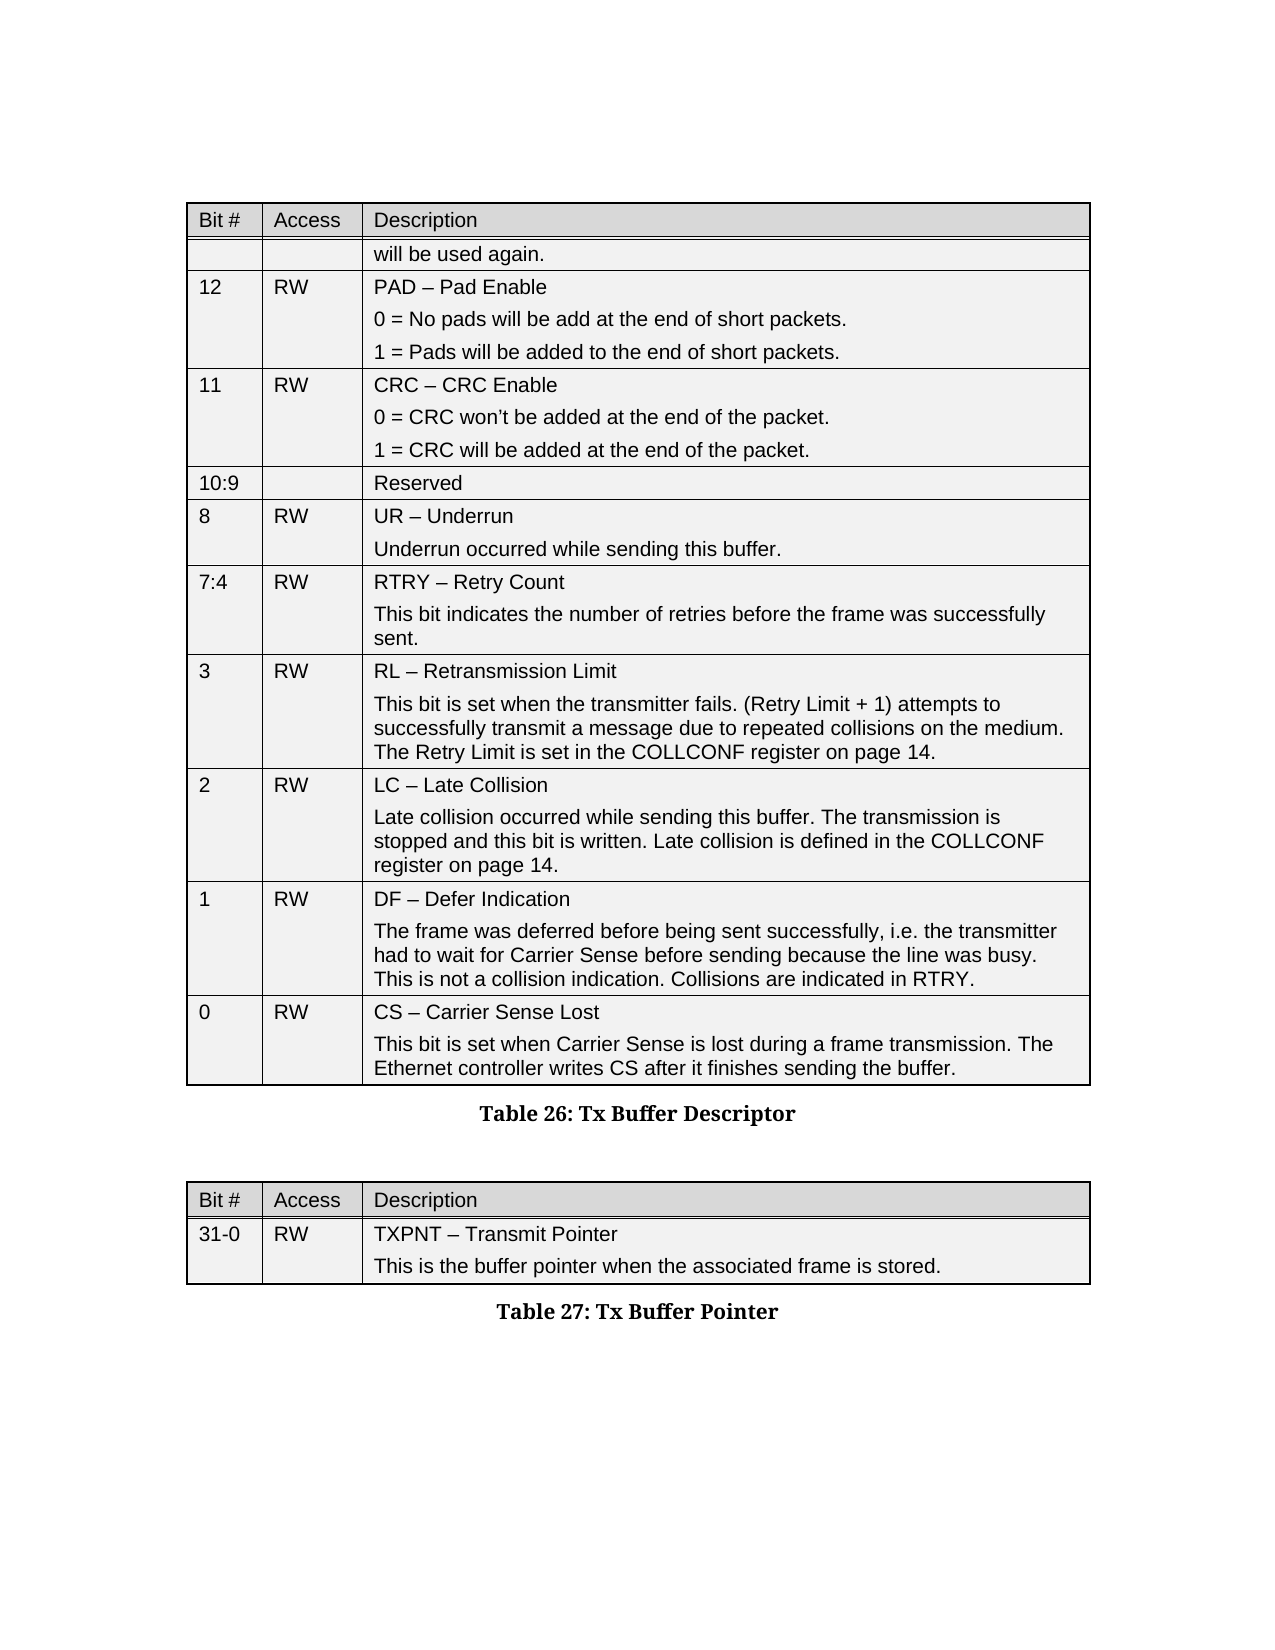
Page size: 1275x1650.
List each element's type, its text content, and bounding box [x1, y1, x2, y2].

table_cell 3 [188, 655, 262, 768]
table_header Access [263, 204, 362, 236]
table_cell LC – Late Collision Late collision occurred while sending this buffer. The transmission is stopped and this bit is written. Late collision is defined in the COLLCONF register on page 14. [363, 769, 1089, 881]
table_cell DF – Defer Indication The frame was deferred before being sent successfully, i.e. the transmitter had to wait for Carrier Sense before sending because the line was busy. This is not a collision indication. Collisions are indicated in RTRY. [363, 882, 1089, 995]
table_cell RW [263, 566, 362, 654]
table_header Access [263, 1183, 362, 1216]
table_cell RW [263, 271, 362, 368]
table_cell CS – Carrier Sense Lost This bit is set when Carrier Sense is lost during a frame transmission. The Ethernet controller writes CS after it finishes sending the buffer. [363, 996, 1089, 1084]
table_cell CRC – CRC Enable 0 = CRC won’t be added at the end of the packet. 1 = CRC will be added at the end of the packet. [363, 369, 1089, 466]
table_header Bit # [188, 204, 262, 236]
table_cell RW [263, 1219, 362, 1282]
table_cell Reserved [363, 467, 1089, 499]
table_cell [263, 467, 362, 499]
table_cell RW [263, 769, 362, 881]
table_cell PAD – Pad Enable 0 = No pads will be add at the end of short packets. 1 = Pads will be added to the end of short packets. [363, 271, 1089, 368]
table_cell RW [263, 882, 362, 995]
table_cell RTRY – Retry Count This bit indicates the number of retries before the frame was successfully sent. [363, 566, 1089, 654]
table_cell 2 [188, 769, 262, 881]
table_cell 31-0 [188, 1219, 262, 1282]
text Table 27: Tx Buffer Pointer [187, 1297, 1088, 1325]
table_cell RW [263, 369, 362, 466]
table_cell 7:4 [188, 566, 262, 654]
table_cell RL – Retransmission Limit This bit is set when the transmitter fails. (Retry Limit + 1) attempts to successfully transmit a message due to repeated collisions on the medium. The Retry Limit is set in the COLLCONF register on page 14. [363, 655, 1089, 768]
text Table 26: Tx Buffer Descriptor [187, 1099, 1088, 1127]
table_cell UR – Underrun Underrun occurred while sending this buffer. [363, 500, 1089, 564]
table_cell 1 [188, 882, 262, 995]
table_cell TXPNT – Transmit Pointer This is the buffer pointer when the associated frame is stored. [363, 1219, 1089, 1282]
table_cell RW [263, 655, 362, 768]
table_cell 10:9 [188, 467, 262, 499]
table_cell 12 [188, 271, 262, 368]
table_header Description [363, 1183, 1089, 1216]
table_cell will be used again. [363, 240, 1089, 270]
table_header Bit # [188, 1183, 262, 1216]
table_cell [188, 240, 262, 270]
table_cell [263, 240, 362, 270]
table_cell RW [263, 996, 362, 1084]
table_cell 11 [188, 369, 262, 466]
table_header Description [363, 204, 1089, 236]
table_cell 0 [188, 996, 262, 1084]
table_cell 8 [188, 500, 262, 564]
table_cell RW [263, 500, 362, 564]
